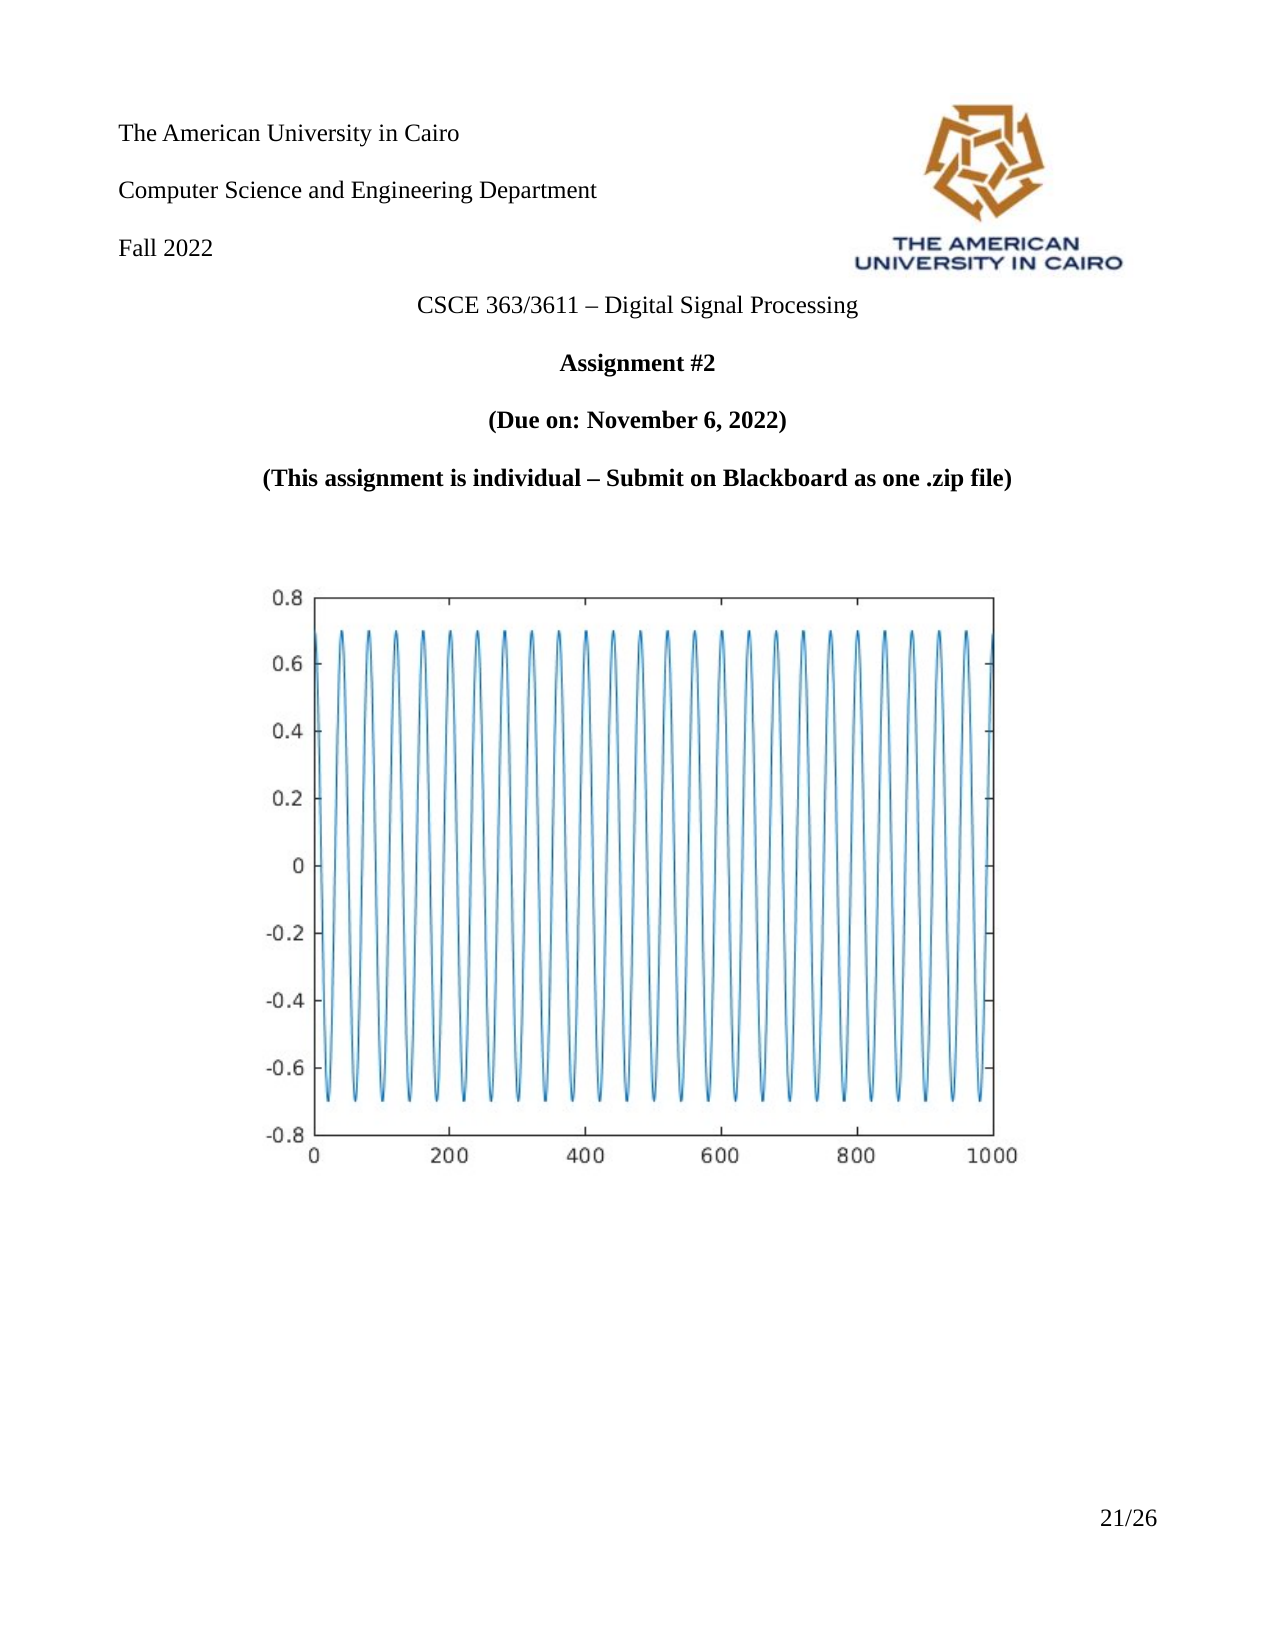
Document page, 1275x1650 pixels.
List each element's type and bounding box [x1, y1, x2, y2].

picture [200, 550, 1075, 1207]
picture [848, 93, 1134, 279]
